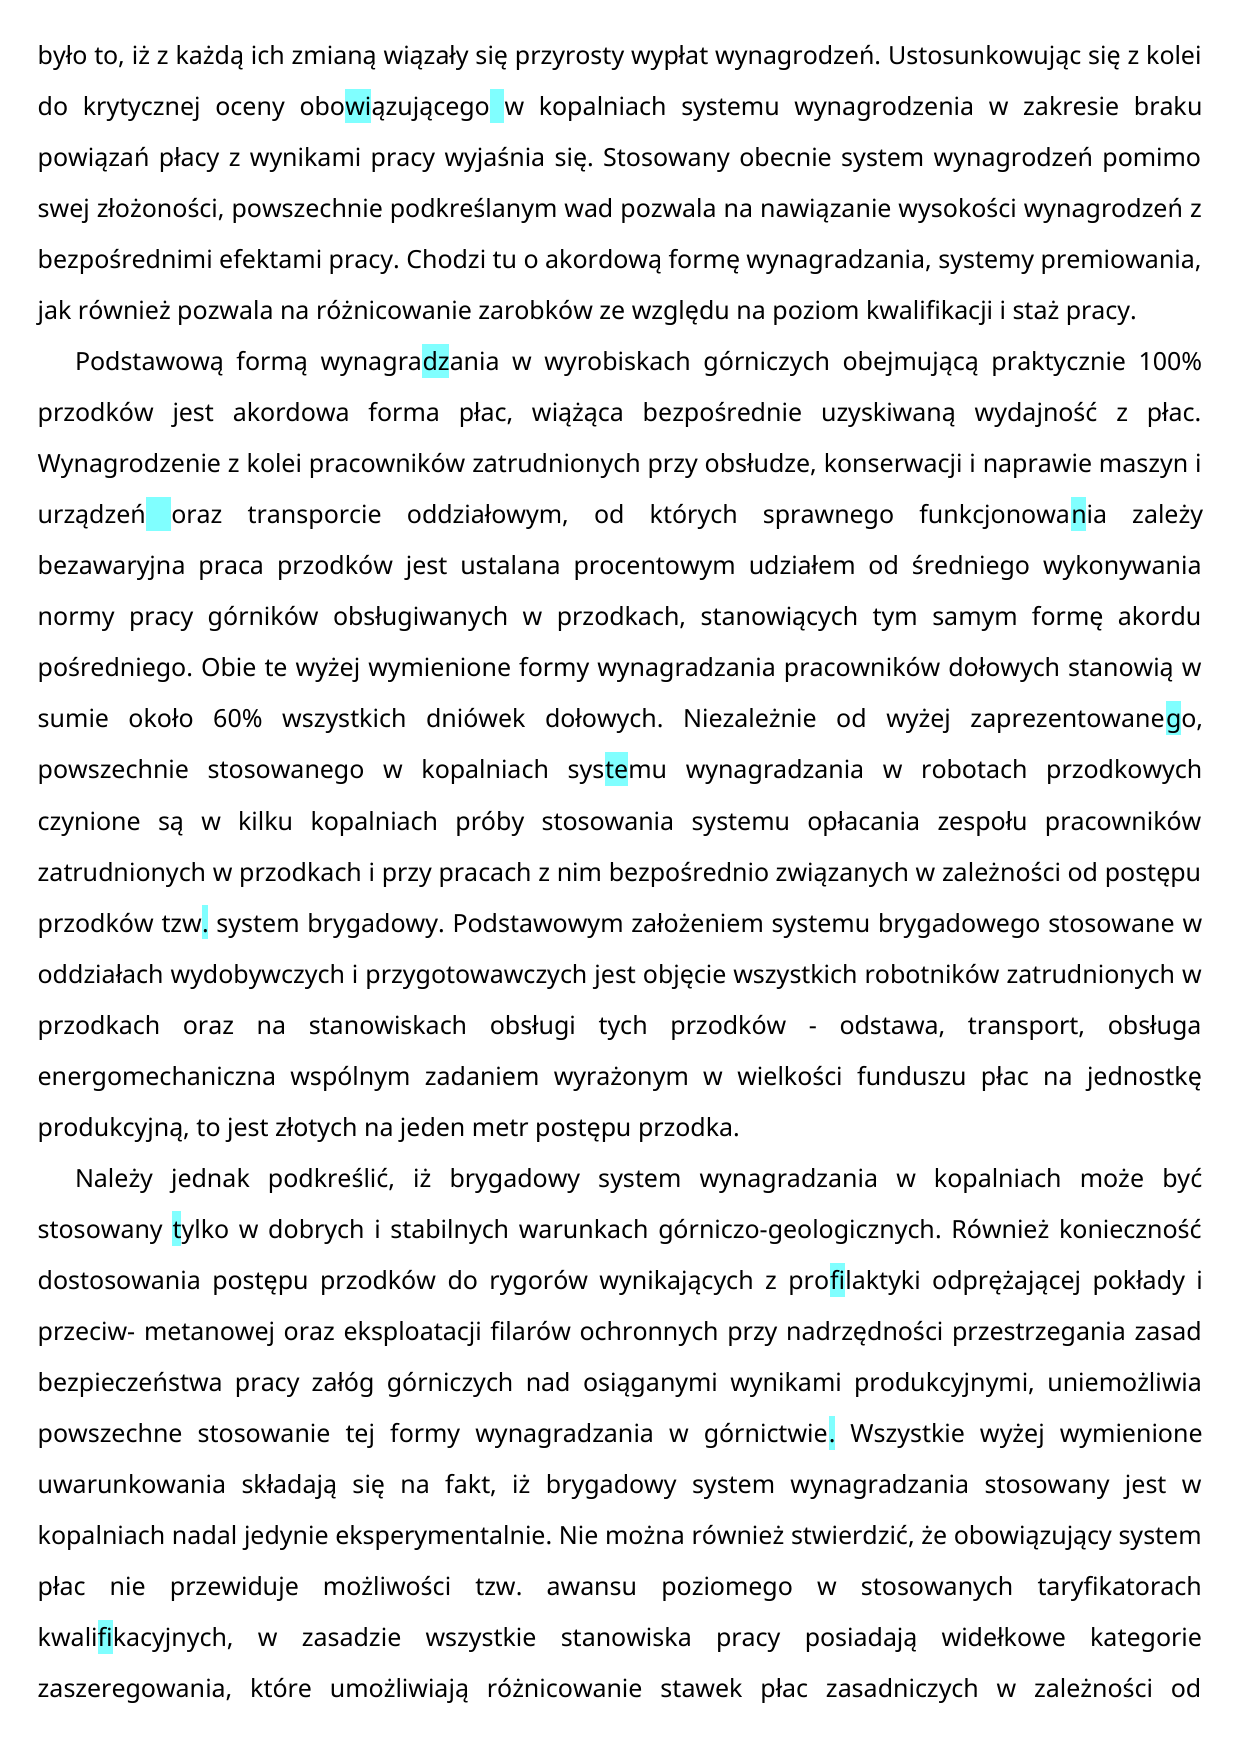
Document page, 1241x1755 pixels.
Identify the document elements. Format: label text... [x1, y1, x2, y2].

text Podstawową formą wynagradzania w wyrobiskach górniczych obejmującą praktycznie 100% przodków jest akordowa forma płac, wiążąca bezpośrednie uzyskiwaną wydajność z płac. Wynagrodzenie z kolei pracowników zatrudnionych przy obsłudze, konserwacji i naprawie maszyn i urządzeń oraz transporcie oddziałowym, od których sprawnego funkcjonowania zależy bezawaryjna praca przodków jest ustalana procentowym udziałem od średniego wykonywania normy pracy górników obsługiwanych w przodkach, stanowiących tym samym formę akordu pośredniego. Obie te wyżej wymienione formy wynagradzania pracowników dołowych stanowią w sumie około 60% wszystkich dniówek dołowych. Niezależnie od wyżej zaprezentowanego, powszechnie stosowanego w kopalniach systemu wynagradzania w robotach przodkowych czynione są w kilku kopalniach próby stosowania systemu opłacania zespołu pracowników zatrudnionych w przodkach i przy pracach z nim bezpośrednio związanych w zależności od postępu przodków tzw. system brygadowy. Podstawowym założeniem systemu brygadowego stosowane w oddziałach wydobywczych i przygotowawczych jest objęcie wszystkich robotników zatrudnionych w przodkach oraz na stanowiskach obsługi tych przodków - odstawa, transport, obsługa energomechaniczna wspólnym zadaniem wyrażonym w wielkości funduszu płac na jednostkę produkcyjną, to jest złotych na jeden metr postępu przodka. [37, 344, 1203, 1143]
text było to, iż z każdą ich zmianą wiązały się przyrosty wypłat wynagrodzeń. Ustosunkowując się z kolei do krytycznej oceny obowiązującego w kopalniach systemu wynagrodzenia w zakresie braku powiązań płacy z wynikami pracy wyjaśnia się. Stosowany obecnie system wynagrodzeń pomimo swej złożoności, powszechnie podkreślanym wad pozwala na nawiązanie wysokości wynagrodzeń z bezpośrednimi efektami pracy. Chodzi tu o akordową formę wynagradzania, systemy premiowania, jak również pozwala na różnicowanie zarobków ze względu na poziom kwalifikacji i staż pracy. [37, 37, 1203, 327]
text Należy jednak podkreślić, iż brygadowy system wynagradzania w kopalniach może być stosowany tylko w dobrych i stabilnych warunkach górniczo-geologicznych. Również konieczność dostosowania postępu przodków do rygorów wynikających z profilaktyki odprężającej pokłady i przeciw- metanowej oraz eksploatacji filarów ochronnych przy nadrzędności przestrzegania zasad bezpieczeństwa pracy załóg górniczych nad osiąganymi wynikami produkcyjnymi, uniemożliwia powszechne stosowanie tej formy wynagradzania w górnictwie. Wszystkie wyżej wymienione uwarunkowania składają się na fakt, iż brygadowy system wynagradzania stosowany jest w kopalniach nadal jedynie eksperymentalnie. Nie można również stwierdzić, że obowiązujący system płac nie przewiduje możliwości tzw. awansu poziomego w stosowanych taryfikatorach kwalifikacyjnych, w zasadzie wszystkie stanowiska pracy posiadają widełkowe kategorie zaszeregowania, które umożliwiają różnicowanie stawek płac zasadniczych w zależności od [37, 1160, 1203, 1705]
